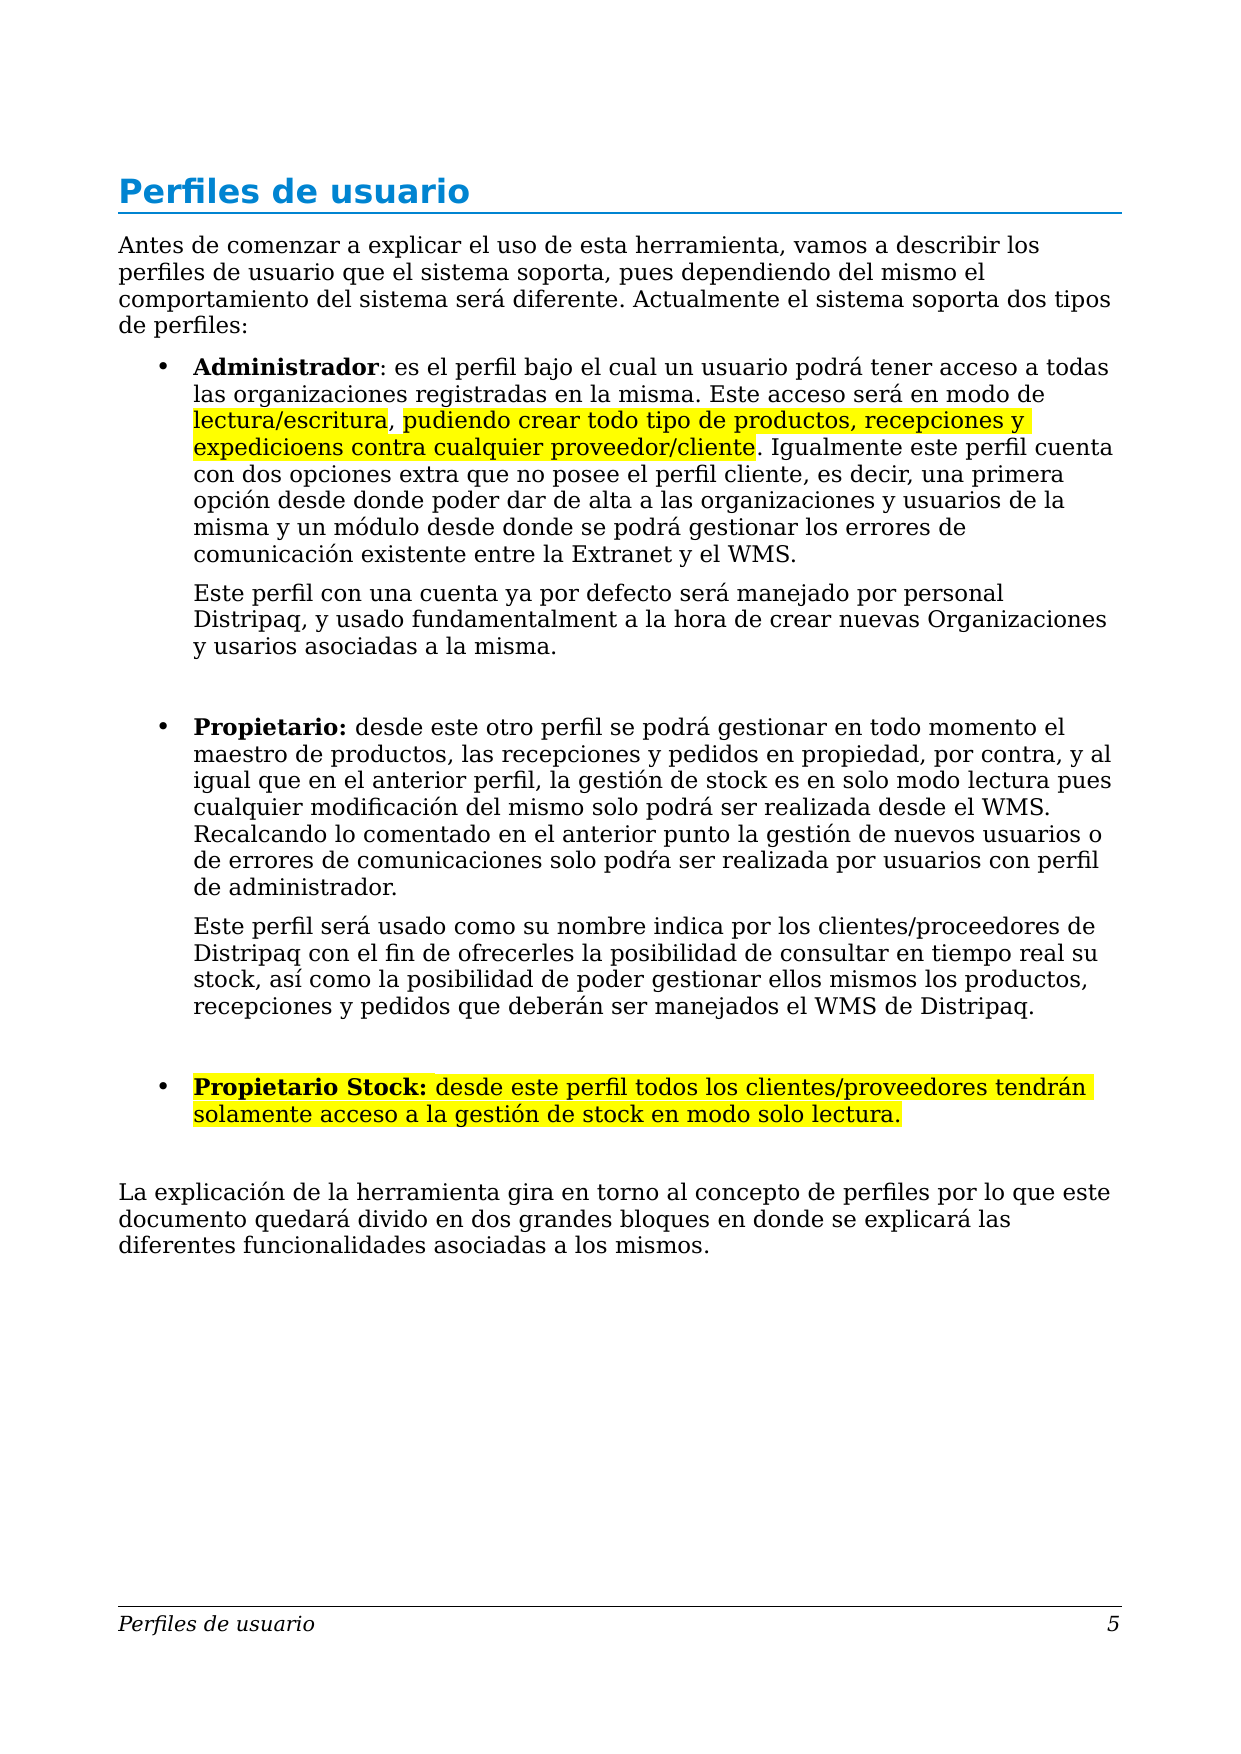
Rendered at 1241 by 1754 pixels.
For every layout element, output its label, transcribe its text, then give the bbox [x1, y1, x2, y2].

list Este perfil con una cuenta ya por defecto será manejado por personal Distripaq, y usado fundamentalment a la hora de crear nuevas Organizaciones y usarios asociadas a la misma. [156, 580, 1122, 660]
list Administrador: es el perfil bajo el cual un usuario podrá tener acceso a todas las organizaciones registradas en la misma. Este acceso será en modo de lectura/escritura, pudiendo crear todo tipo de productos, recepciones y expedicioens contra cualquier proveedor/cliente. Igualmente este perfil cuenta con dos opciones extra que no posee el perfil cliente, es decir, una primera opción desde donde poder dar de alta a las organizaciones y usuarios de la misma y un módulo desde donde se podrá gestionar los errores de comunicación existente entre la Extranet y el WMS. [156, 352, 1122, 567]
list Propietario Stock: desde este perfil todos los clientes/proveedores tendrán solamente acceso a la gestión de stock en modo solo lectura. [156, 1072, 1122, 1127]
text La explicación de la herramienta gira en torno al concepto de perfiles por lo que este documento quedará divido en dos grandes bloques en donde se explicará las diferentes funcionalidades asociadas a los mismos. [118, 1179, 1122, 1259]
list Propietario: desde este otro perfil se podrá gestionar en todo momento el maestro de productos, las recepciones y pedidos en propiedad, por contra, y al igual que en el anterior perfil, la gestión de stock es en solo modo lectura pues cualquier modificación del mismo solo podrá ser realizada desde el WMS. Recalcando lo comentado en el anterior punto la gestión de nuevos usuarios o de errores de comunicaciones solo podŕa ser realizada por usuarios con perfil de administrador. [156, 712, 1122, 901]
text Antes de comenzar a explicar el uso de esta herramienta, vamos a describir los perfiles de usuario que el sistema soporta, pues dependiendo del mismo el comportamiento del sistema será diferente. Actualmente el sistema soporta dos tipos de perfiles: [118, 232, 1122, 339]
subtitle Perfiles de usuario [118, 173, 1122, 212]
list Este perfil será usado como su nombre indica por los clientes/proceedores de Distripaq con el fin de ofrecerles la posibilidad de consultar en tiempo real su stock, así como la posibilidad de poder gestionar ellos mismos los productos, recepciones y pedidos que deberán ser manejados el WMS de Distripaq. [156, 913, 1122, 1020]
